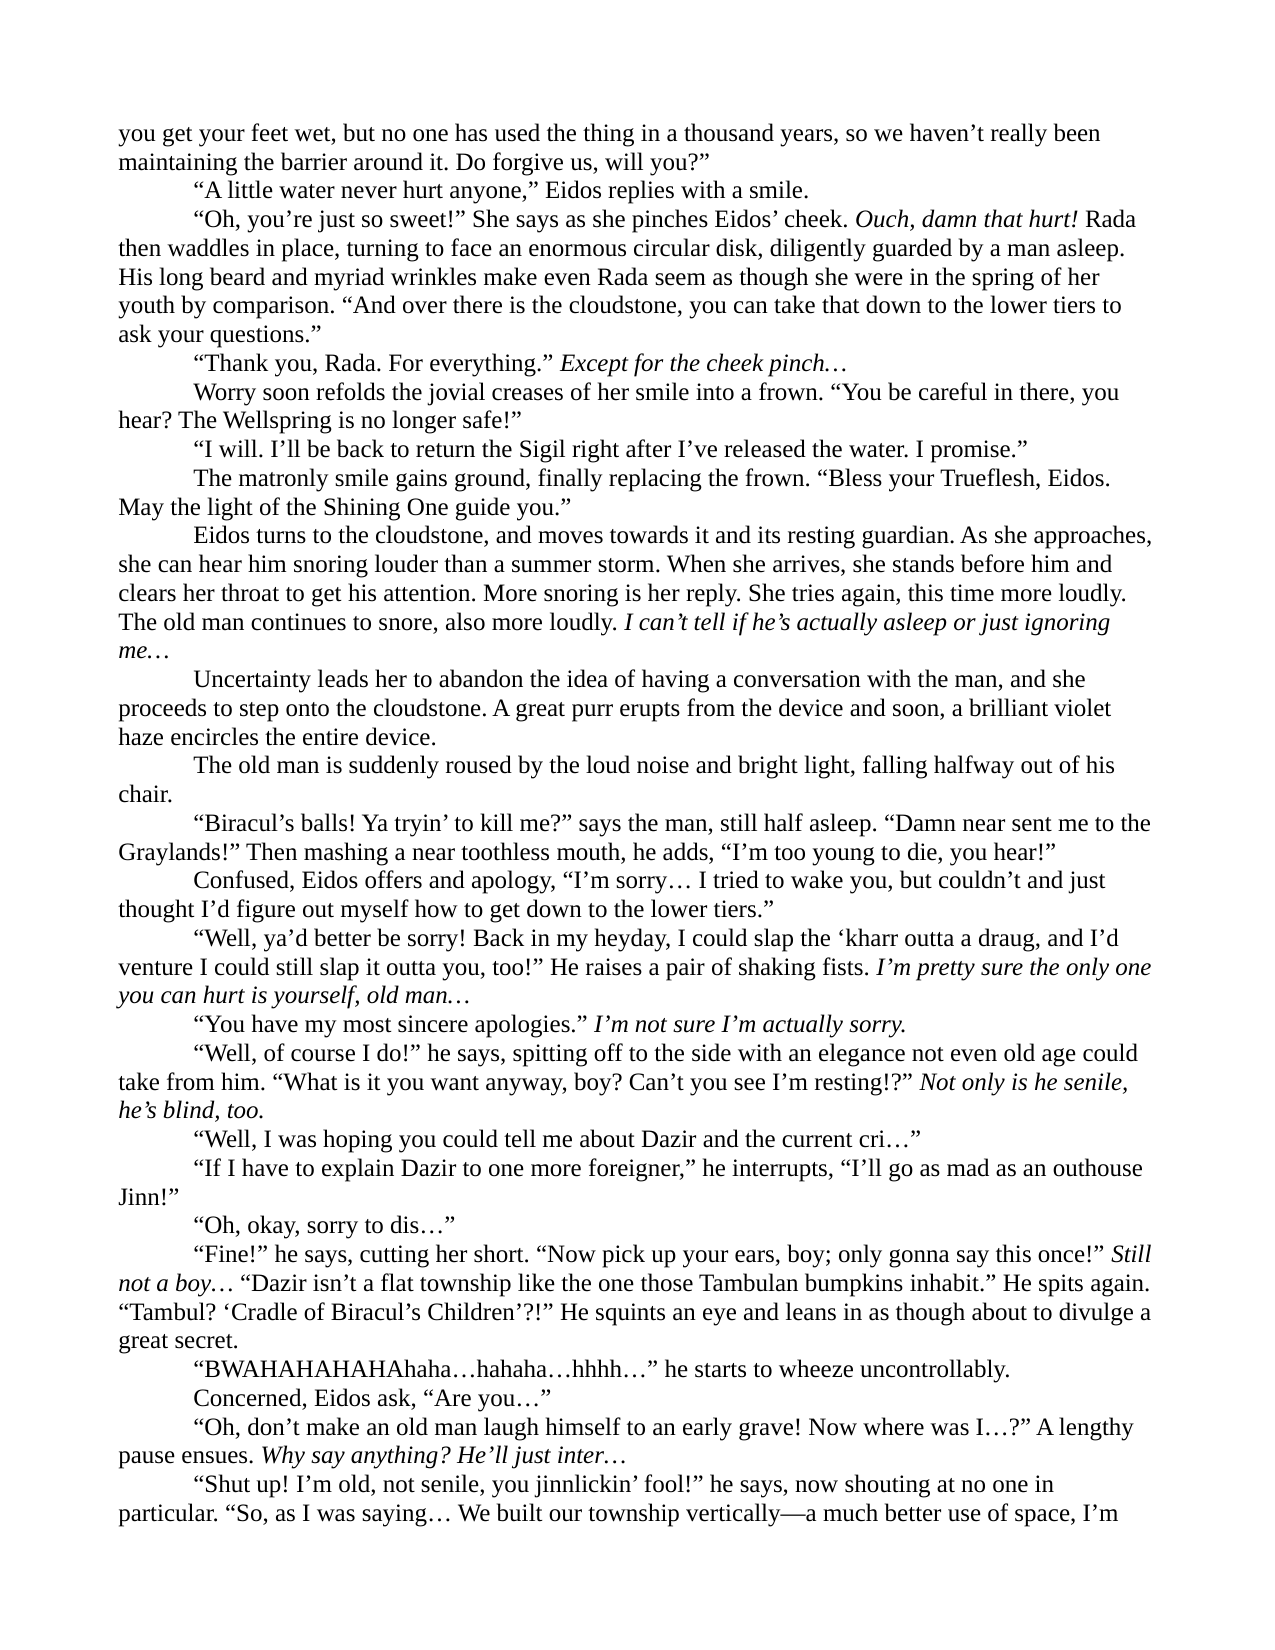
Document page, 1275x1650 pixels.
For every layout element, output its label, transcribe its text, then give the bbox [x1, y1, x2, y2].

text Confused, Eidos offers and apology, “I’m sorry… I tried to wake you, but couldn’t and just thought I’d figure out myself how to get down to the lower tiers.” [118, 866, 1157, 923]
text “Oh, okay, sorry to dis…” [118, 1211, 1157, 1239]
text “Oh, you’re just so sweet!” She says as she pinches Eidos’ cheek. Ouch, damn that hurt! Rada then waddles in place, turning to face an enormous circular disk, diligently guarded by a man asleep. His long beard and myriad wrinkles make even Rada seem as though she were in the spring of her youth by comparison. “And over there is the cloudstone, you can take that down to the lower tiers to ask your questions.” [118, 204, 1157, 348]
text Concerned, Eidos ask, “Are you…” [118, 1383, 1157, 1412]
text Eidos turns to the cloudstone, and moves towards it and its resting guardian. As she approaches, she can hear him snoring louder than a summer storm. When she arrives, she stands before him and clears her throat to get his attention. More snoring is her reply. She tries again, this time more loudly. The old man continues to snore, also more loudly. I can’t tell if he’s actually asleep or just ignoring me… [118, 521, 1157, 664]
text you get your feet wet, but no one has used the thing in a thousand years, so we haven’t really been maintaining the barrier around it. Do forgive us, will you?” [118, 118, 1157, 176]
text “BWAHAHAHAHAhaha…hahaha…hhhh…” he starts to wheeze uncontrollably. [118, 1354, 1157, 1383]
text “You have my most sincere apologies.” I’m not sure I’m actually sorry. [118, 1009, 1157, 1038]
text “Fine!” he says, cutting her short. “Now pick up your ears, boy; only gonna say this once!” Still not a boy… “Dazir isn’t a flat township like the one those Tambulan bumpkins inhabit.” He spits again. “Tambul? ‘Cradle of Biracul’s Children’?!” He squints an eye and leans in as though about to divulge a great secret. [118, 1239, 1157, 1354]
text “Thank you, Rada. For everything.” Except for the cheek pinch… [118, 348, 1157, 377]
text “Shut up! I’m old, not senile, you jinnlickin’ fool!” he says, now shouting at no one in particular. “So, as I was saying… We built our township vertically—a much better use of space, I’m [118, 1469, 1157, 1527]
text “Biracul’s balls! Ya tryin’ to kill me?” says the man, still half asleep. “Damn near sent me to the Graylands!” Then mashing a near toothless mouth, he adds, “I’m too young to die, you hear!” [118, 808, 1157, 866]
text The matronly smile gains ground, finally replacing the frown. “Bless your Trueflesh, Eidos. May the light of the Shining One guide you.” [118, 463, 1157, 521]
text “I will. I’ll be back to return the Sigil right after I’ve released the water. I promise.” [118, 434, 1157, 463]
text “Well, I was hoping you could tell me about Dazir and the current cri…” [118, 1124, 1157, 1153]
text Uncertainty leads her to abandon the idea of having a conversation with the man, and she proceeds to step onto the cloudstone. A great purr erupts from the device and soon, a brilliant violet haze encircles the entire device. [118, 664, 1157, 751]
text “A little water never hurt anyone,” Eidos replies with a smile. [118, 176, 1157, 204]
text “If I have to explain Dazir to one more foreigner,” he interrupts, “I’ll go as mad as an outhouse Jinn!” [118, 1153, 1157, 1211]
text “Well, ya’d better be sorry! Back in my heyday, I could slap the ‘kharr outta a draug, and I’d venture I could still slap it outta you, too!” He raises a pair of shaking fists. I’m pretty sure the only one you can hurt is yourself, old man… [118, 923, 1157, 1009]
text “Oh, don’t make an old man laugh himself to an early grave! Now where was I…?” A lengthy pause ensues. Why say anything? He’ll just inter… [118, 1412, 1157, 1469]
text Worry soon refolds the jovial creases of her smile into a frown. “You be careful in there, you hear? The Wellspring is no longer safe!” [118, 377, 1157, 434]
text “Well, of course I do!” he says, spitting off to the side with an elegance not even old age could take from him. “What is it you want anyway, boy? Can’t you see I’m resting!?” Not only is he senile, he’s blind, too. [118, 1038, 1157, 1124]
text The old man is suddenly roused by the loud noise and bright light, falling halfway out of his chair. [118, 751, 1157, 808]
